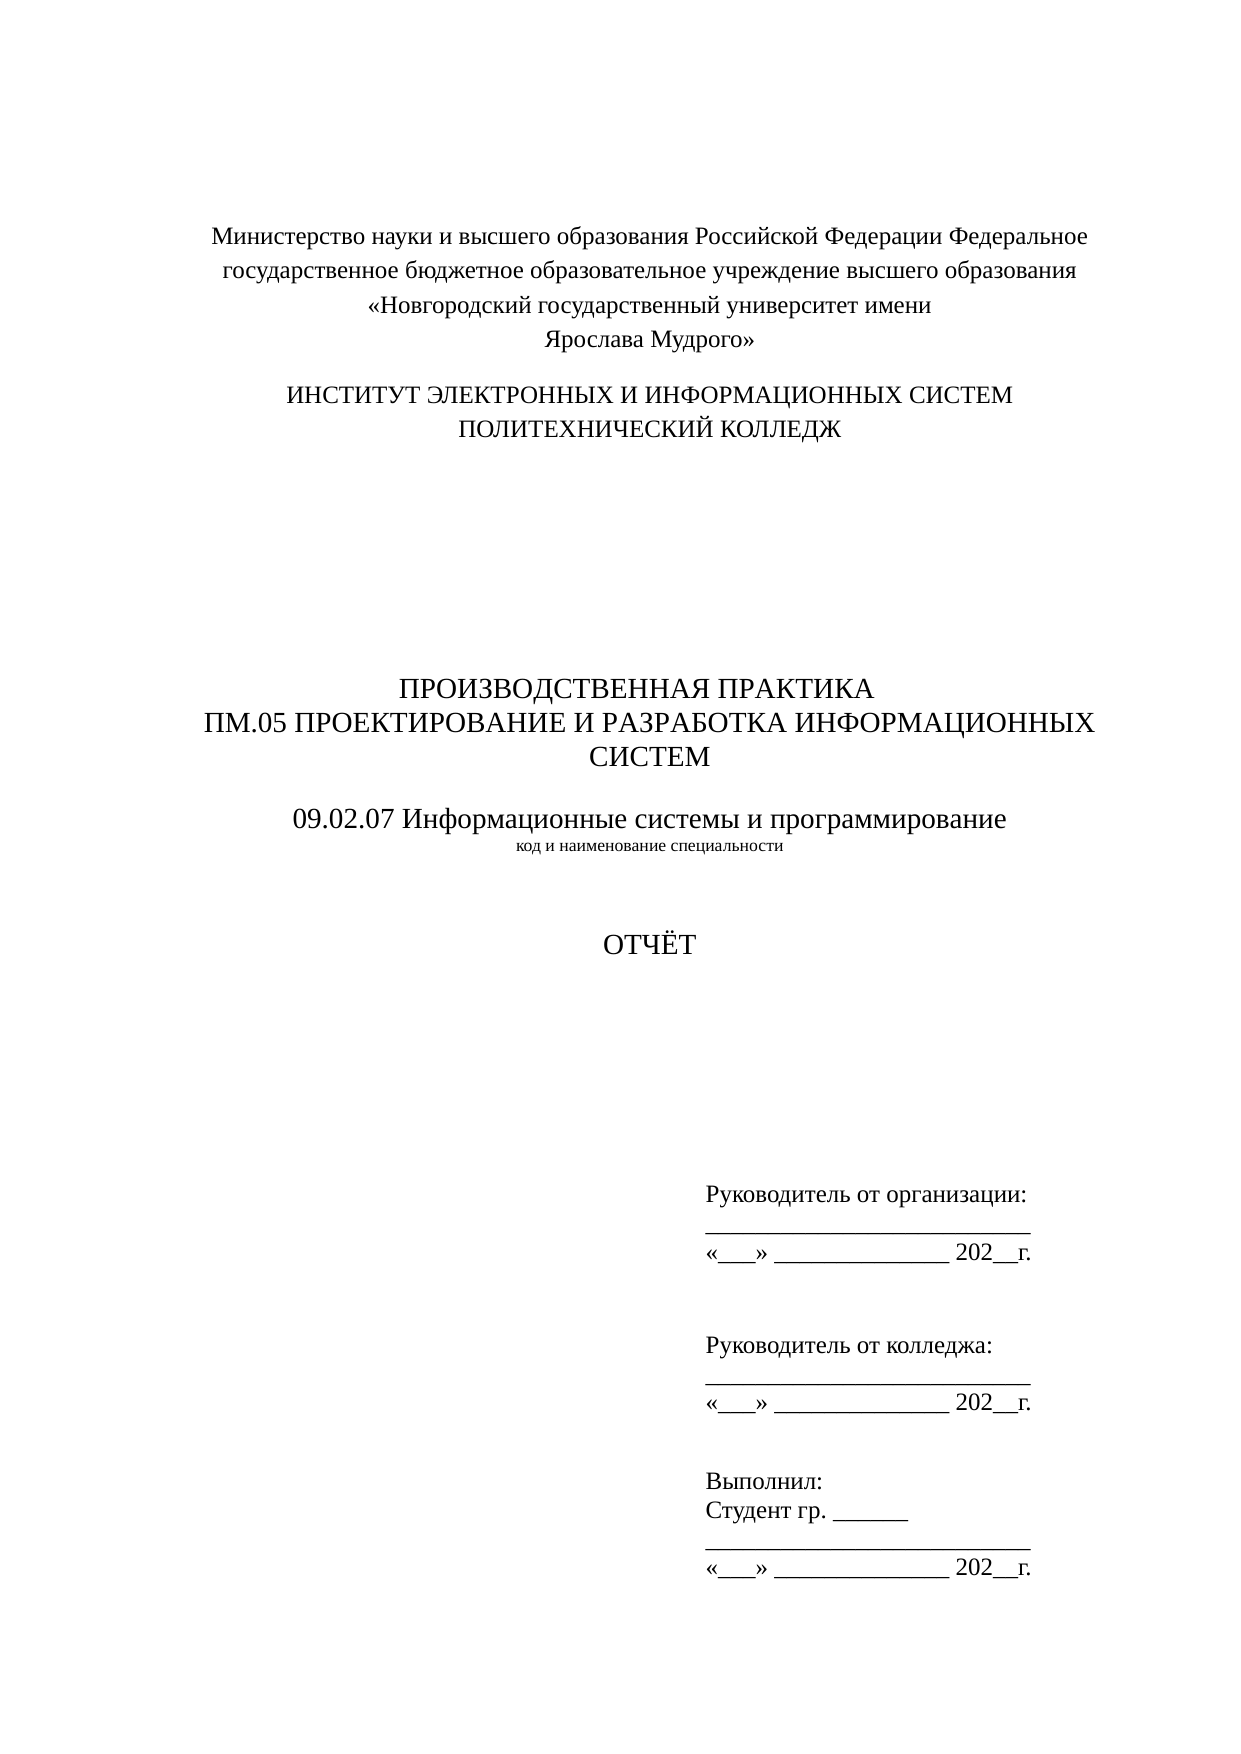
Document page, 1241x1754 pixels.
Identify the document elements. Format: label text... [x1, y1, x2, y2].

table_cell Руководитель от колледжа: __________________________ «___» ______________ 202__г. [694, 1305, 1204, 1441]
text ПРОИЗВОДСТВЕННАЯ ПРАКТИКА [325, 672, 1122, 705]
text ПМ.05 ПРОЕКТИРОВАНИЕ И РАЗРАБОТКА ИНФОРМАЦИОННЫХ СИСТЕМ [177, 705, 1122, 772]
text код и наименование специальности [177, 834, 1122, 855]
table_cell Выполнил: Студент гр. ______ __________________________ «___» ______________ 202__г. [694, 1441, 1204, 1606]
table_header Министерство науки и высшего образования Российской Федерации Федеральное государственное бюджетное образовательное учреждение высшего образования «Новгородский государственный университет имени Ярослава Мудрого» ИНСТИТУТ ЭЛЕКТРОННЫХ И ИНФОРМАЦИОННЫХ СИСТЕМ ПОЛИТЕХНИЧЕСКИЙ КОЛЛЕДЖ [177, 221, 1122, 449]
table_header Руководитель от организации: __________________________ «___» ______________ 202__г. [694, 1155, 1204, 1305]
text 09.02.07 Информационные системы и программирование [177, 801, 1122, 834]
text ОТЧЁТ [177, 927, 1122, 961]
